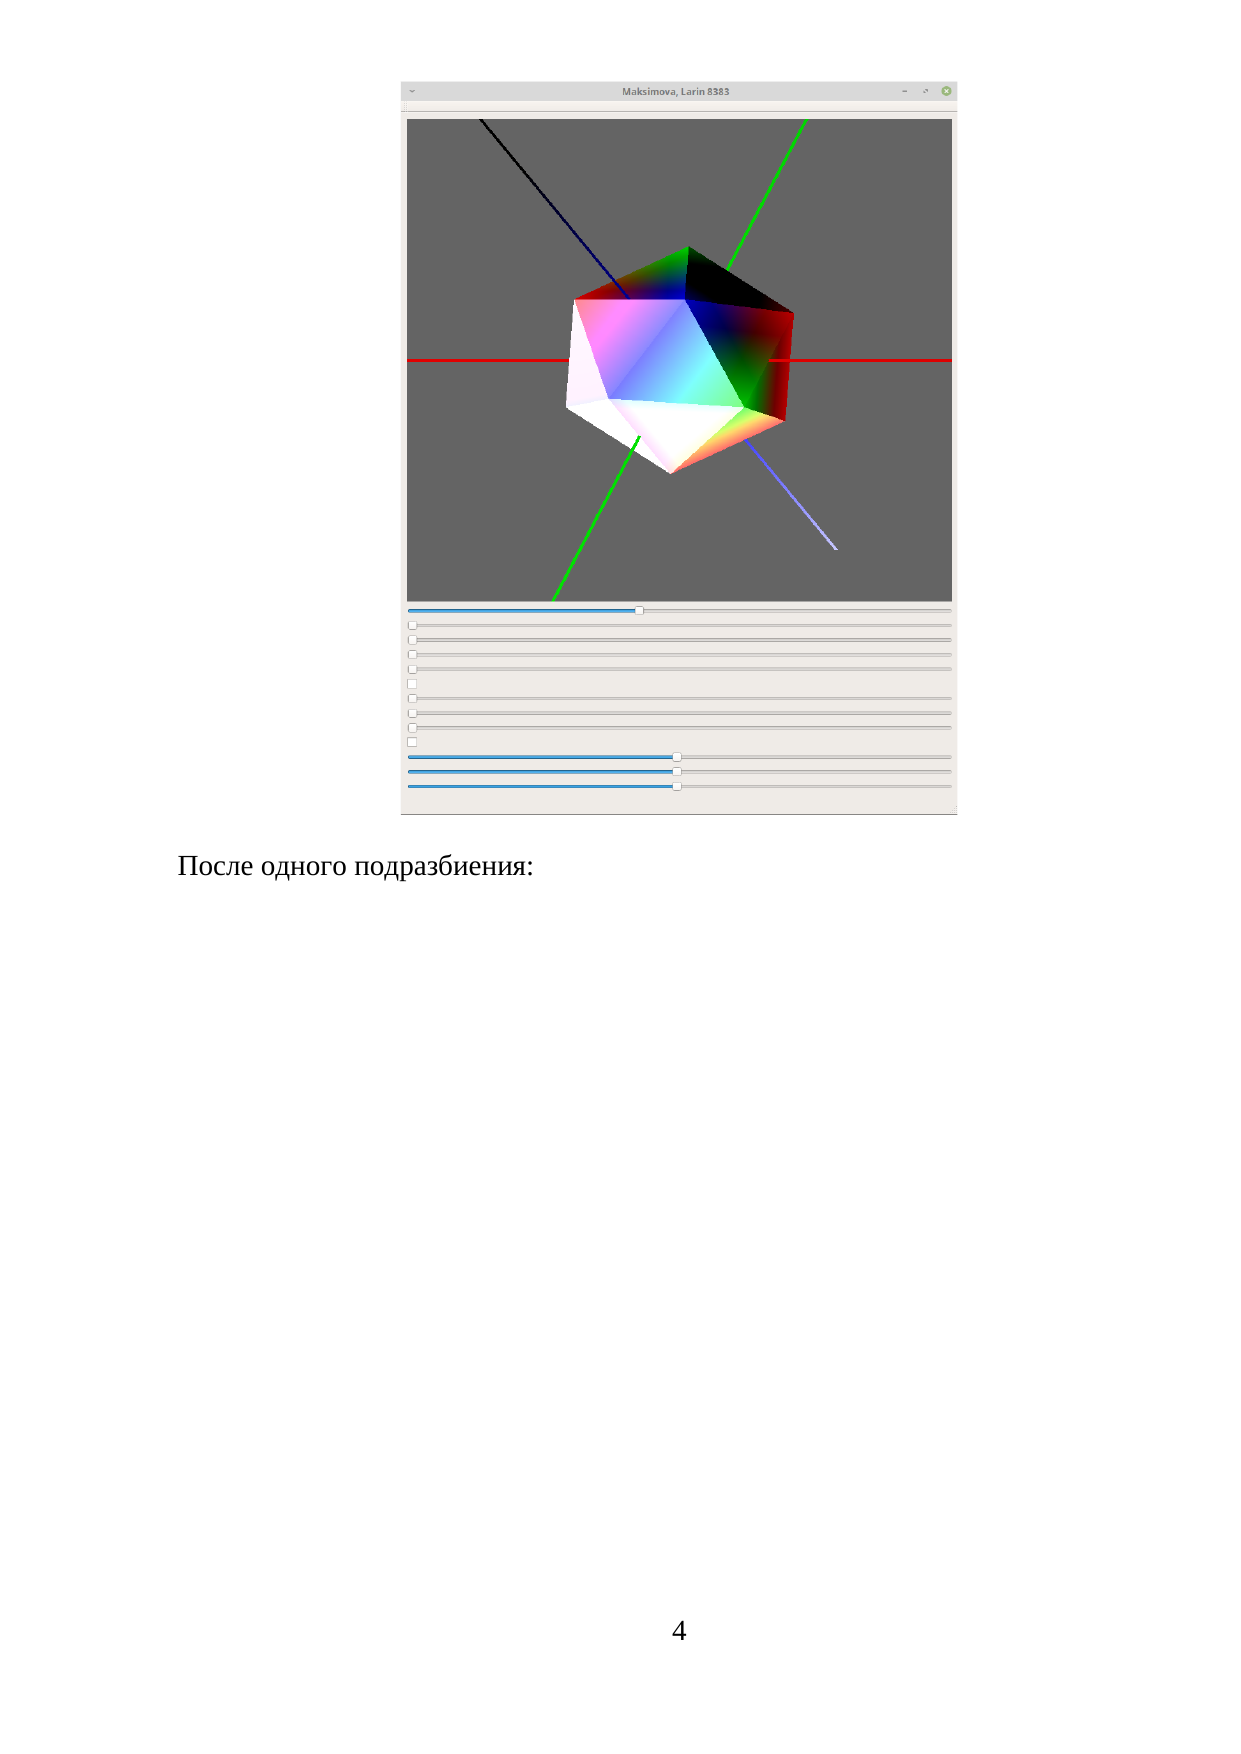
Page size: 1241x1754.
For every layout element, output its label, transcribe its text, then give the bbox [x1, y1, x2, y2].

text После одного подразбиения: [177, 848, 1181, 881]
picture [400, 81, 958, 815]
